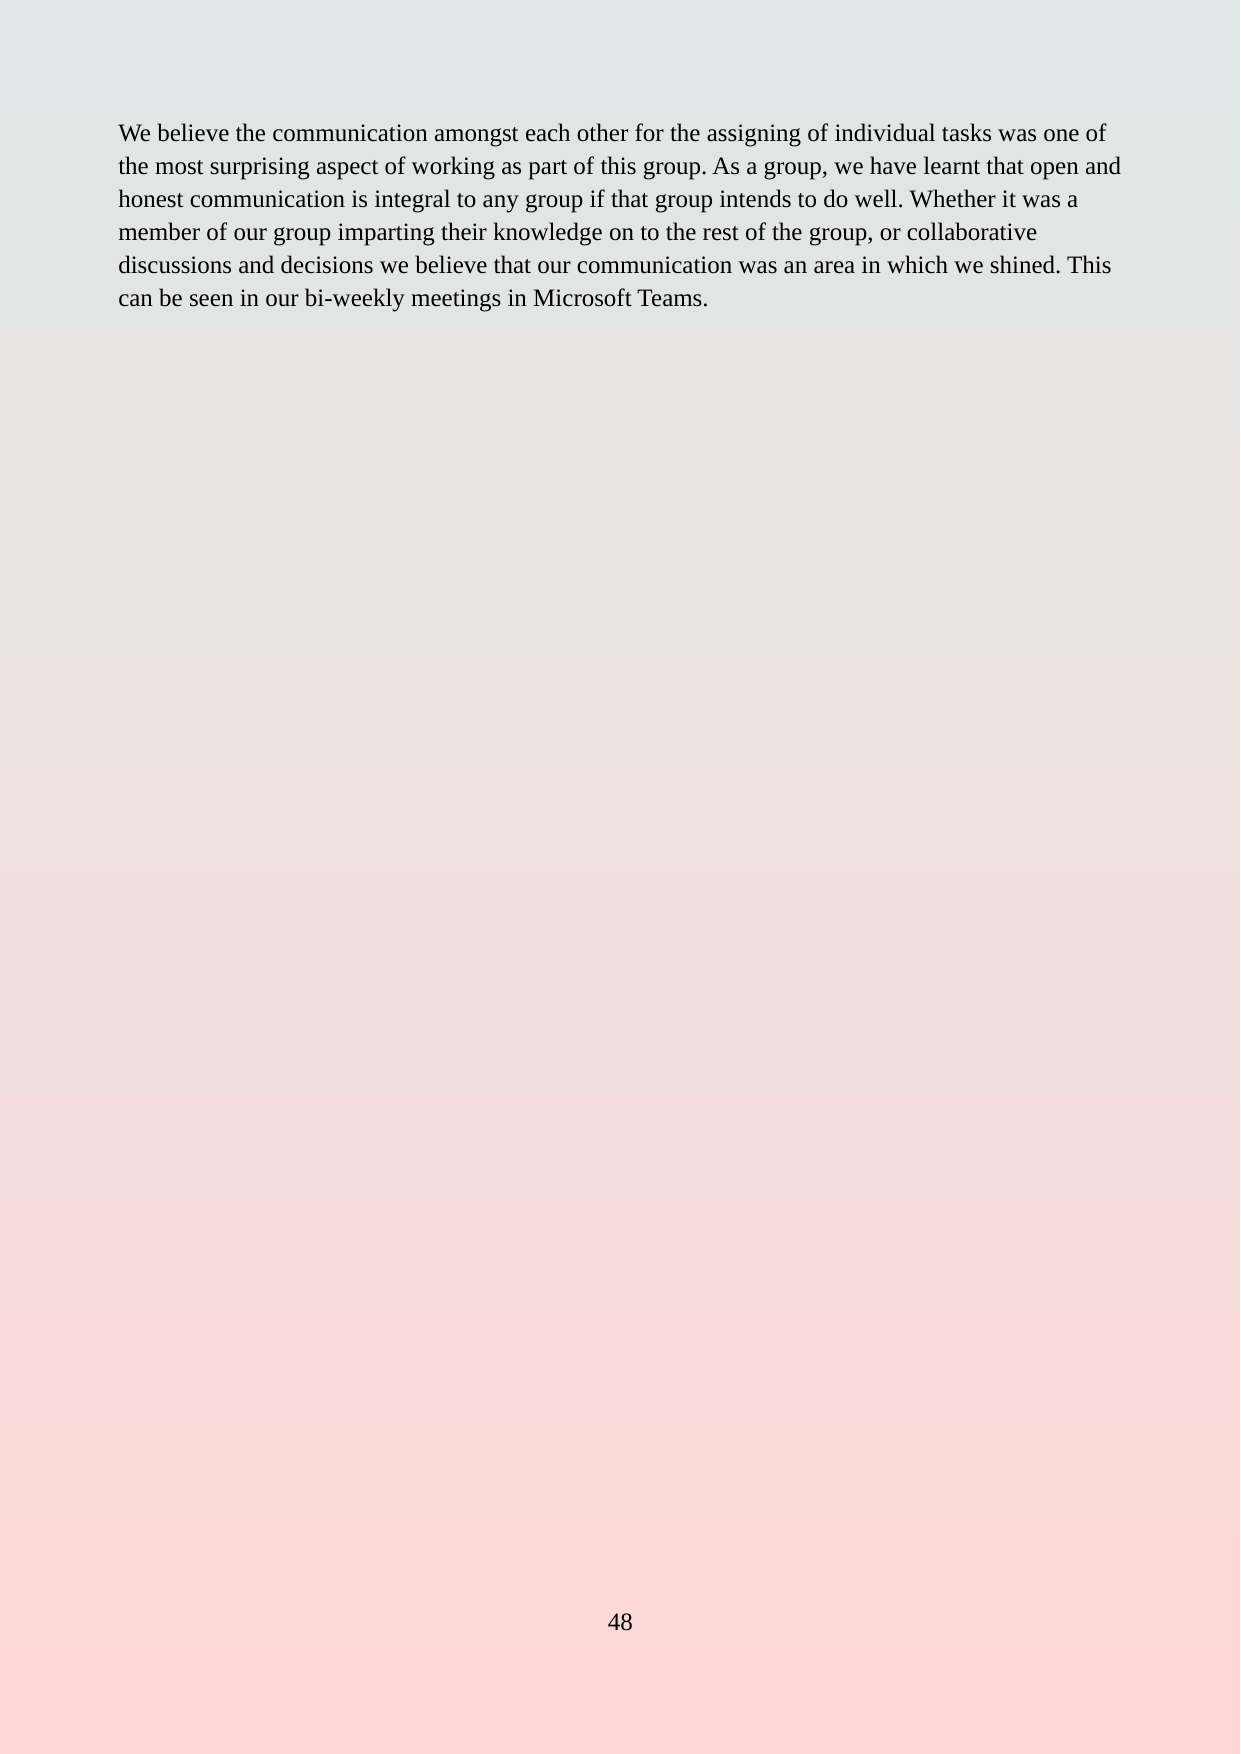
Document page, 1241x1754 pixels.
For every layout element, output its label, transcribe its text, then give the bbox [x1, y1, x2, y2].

text We believe the communication amongst each other for the assigning of individual tasks was one of the most surprising aspect of working as part of this group. As a group, we have learnt that open and honest communication is integral to any group if that group intends to do well. Whether it was a member of our group imparting their knowledge on to the rest of the group, or collaborative discussions and decisions we believe that our communication was an area in which we shined. This can be seen in our bi-weekly meetings in Microsoft Teams. [118, 118, 1122, 312]
